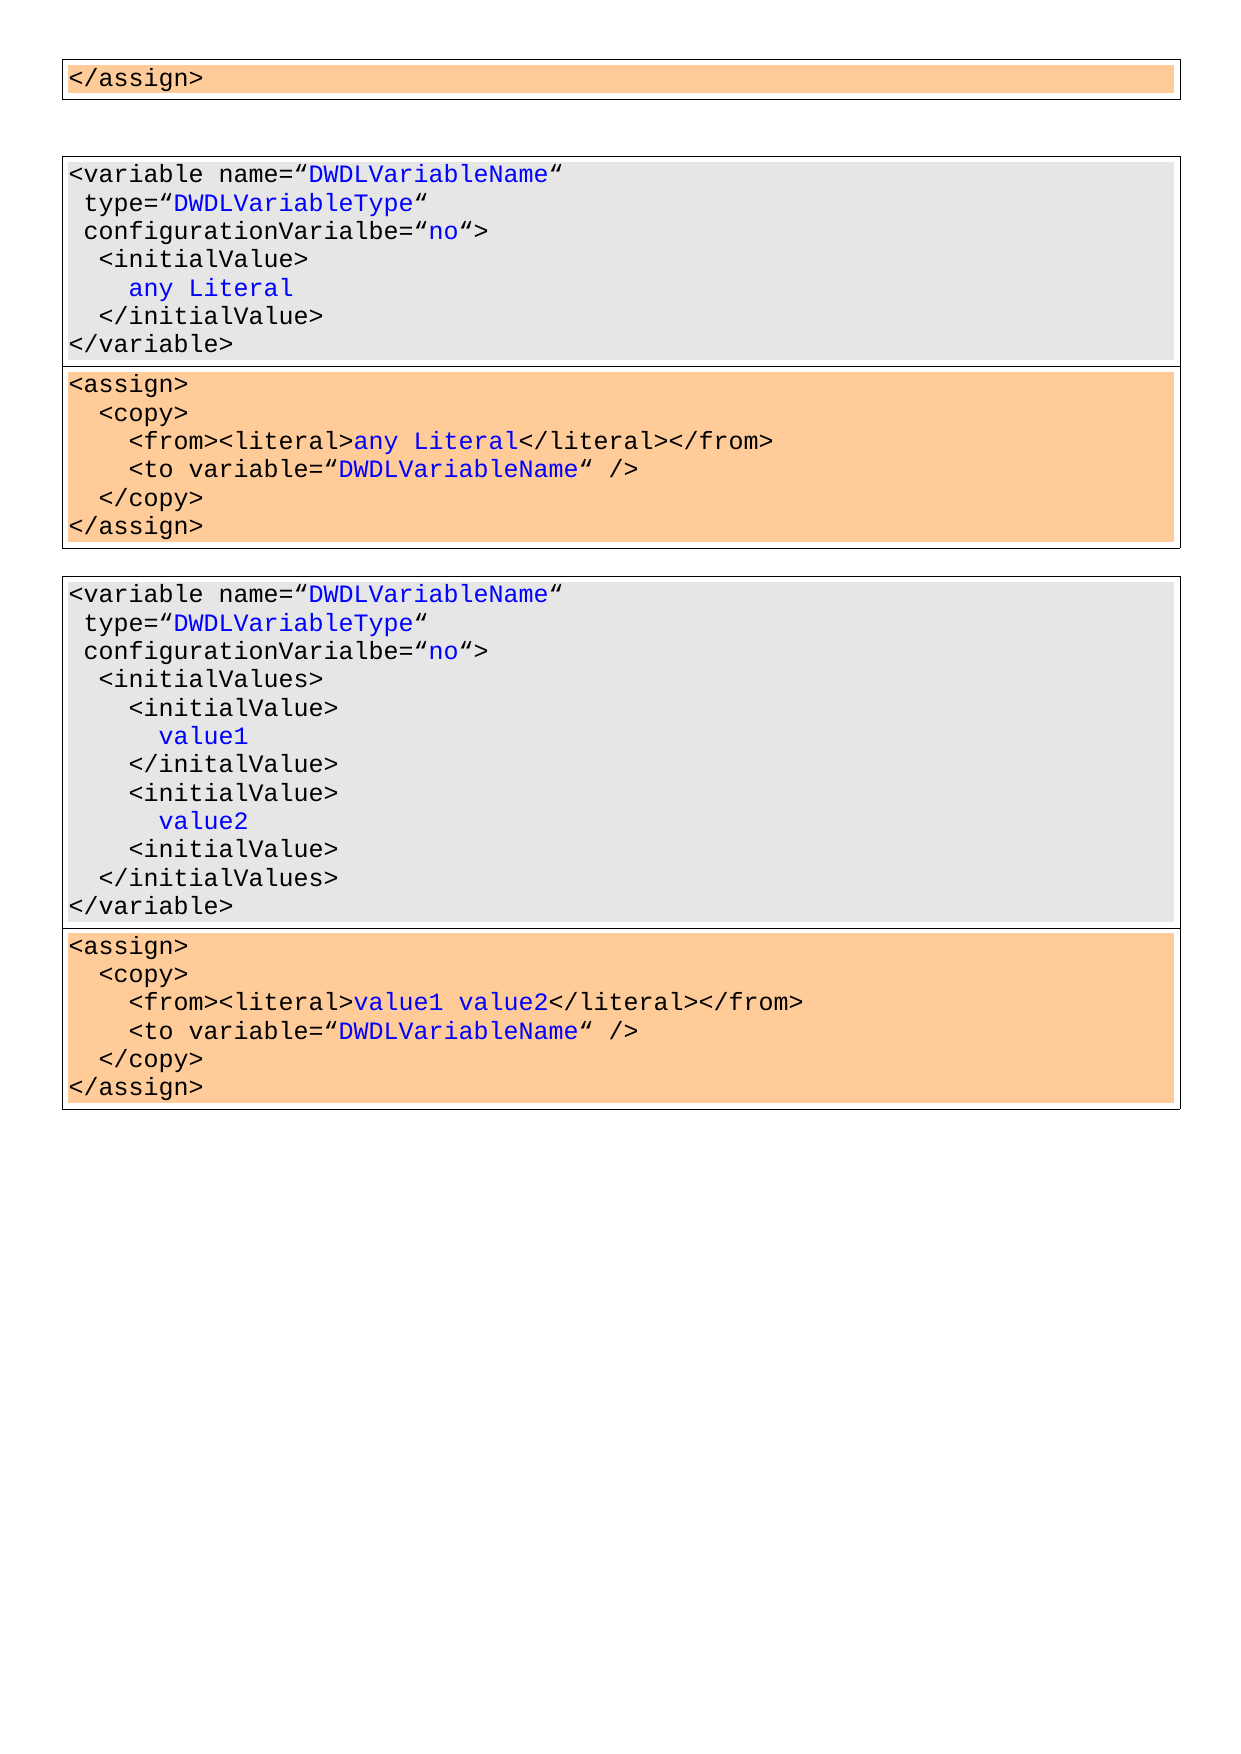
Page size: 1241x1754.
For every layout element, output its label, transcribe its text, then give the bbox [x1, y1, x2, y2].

table_cell <assign> <copy> <from><literal>any Literal</literal></from> <to variable=“DWDLVariableName“ /> </copy> </assign> [63, 367, 1180, 547]
table_header <variable name=“DWDLVariableName“ type=“DWDLVariableType“ configurationVarialbe=“no“> <initialValue> any Literal </initialValue> </variable> [63, 157, 1180, 366]
table_header <variable name=“DWDLVariableName“ type=“DWDLVariableType“ configurationVarialbe=“no“> <initialValues> <initialValue> value1 </initalValue> <initialValue> value2 <initialValue> </initialValues> </variable> [63, 577, 1180, 927]
table_cell </assign> [63, 60, 1180, 99]
table_cell <assign> <copy> <from><literal>value1 value2</literal></from> <to variable=“DWDLVariableName“ /> </copy> </assign> [63, 929, 1180, 1109]
